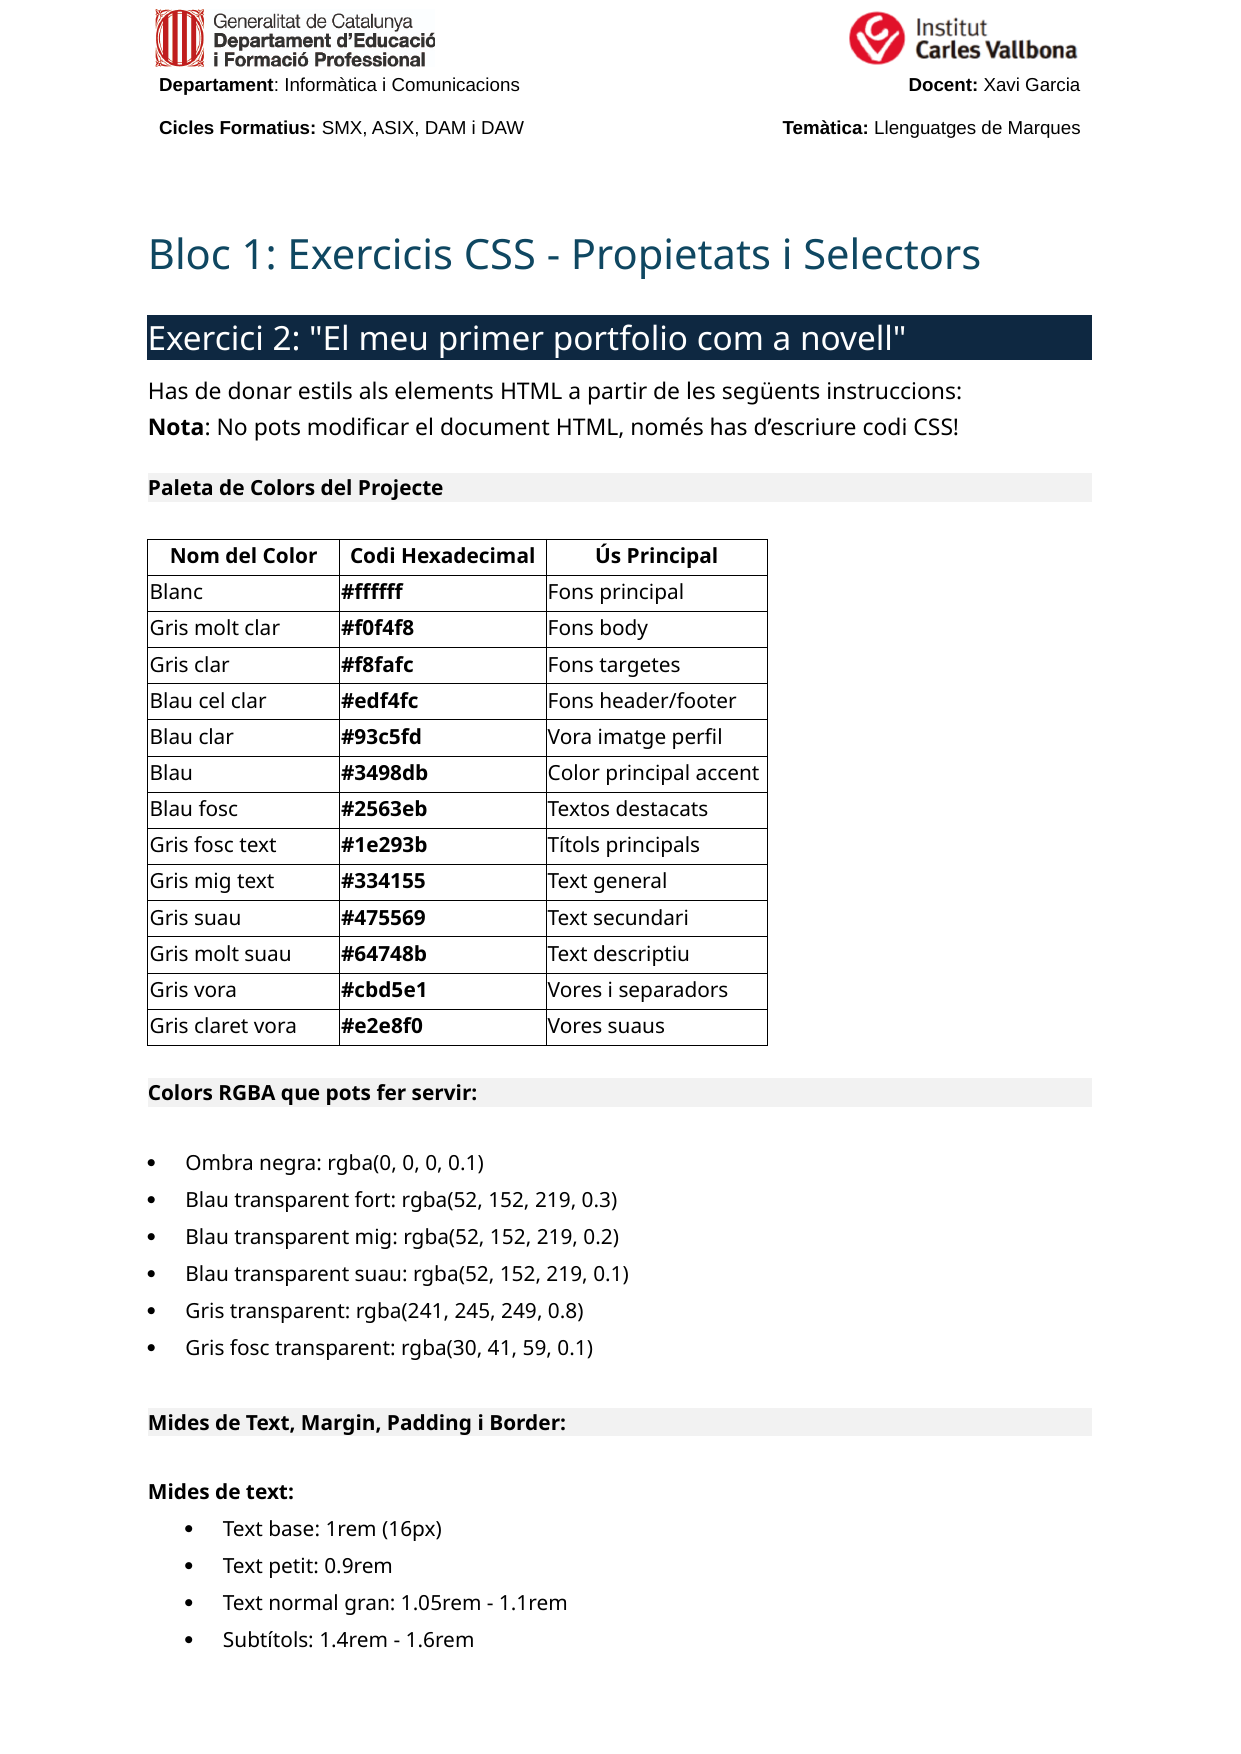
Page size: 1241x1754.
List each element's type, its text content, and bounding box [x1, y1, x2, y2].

table_cell Gris fosc text [148, 829, 339, 864]
list Gris fosc transparent: rgba(30, 41, 59, 0.1) [148, 1333, 1092, 1362]
table_cell Fons targetes [547, 648, 767, 683]
table_cell Text descriptiu [547, 937, 767, 972]
table_cell #334155 [340, 865, 546, 900]
table_cell #ffffff [340, 576, 546, 611]
table_cell Vora imatge perfil [547, 720, 767, 756]
table_cell Gris molt suau [148, 937, 339, 972]
table_header Nom del Color [148, 540, 339, 575]
table_cell #93c5fd [340, 720, 546, 756]
list Blau transparent suau: rgba(52, 152, 219, 0.1) [148, 1259, 1092, 1288]
list Subtítols: 1.4rem - 1.6rem [185, 1626, 1092, 1654]
picture [847, 8, 1088, 67]
table_cell Gris mig text [148, 865, 339, 900]
table_cell #3498db [340, 757, 546, 792]
table_cell Fons principal [547, 576, 767, 611]
list Text petit: 0.9rem [185, 1551, 1092, 1580]
table_cell Text general [547, 865, 767, 900]
table_cell #edf4fc [340, 684, 546, 719]
list Blau transparent fort: rgba(52, 152, 219, 0.3) [148, 1185, 1092, 1213]
text Mides de text: [148, 1477, 1092, 1506]
table_cell Text secundari [547, 901, 767, 936]
table_cell #1e293b [340, 829, 546, 864]
picture [155, 9, 435, 67]
list Gris transparent: rgba(241, 245, 249, 0.8) [148, 1296, 1092, 1325]
table_cell Fons header/footer [547, 684, 767, 719]
table_cell Blanc [148, 576, 339, 611]
table_cell Blau fosc [148, 793, 339, 828]
list Blau transparent mig: rgba(52, 152, 219, 0.2) [148, 1222, 1092, 1251]
table_cell #475569 [340, 901, 546, 936]
list Text normal gran: 1.05rem - 1.1rem [185, 1588, 1092, 1617]
list Ombra negra: rgba(0, 0, 0, 0.1) [148, 1148, 1092, 1176]
list Text base: 1rem (16px) [185, 1514, 1092, 1543]
table_cell Gris suau [148, 901, 339, 936]
table_cell #f0f4f8 [340, 612, 546, 647]
text Has de donar estils als elements HTML a partir de les següents instruccions: [148, 375, 1092, 406]
table_cell Color principal accent [547, 757, 767, 792]
table_cell #2563eb [340, 793, 546, 828]
text Nota: No pots modificar el document HTML, només has d’escriure codi CSS! [148, 411, 1092, 442]
table_cell Vores suaus [547, 1010, 767, 1045]
table_cell #64748b [340, 937, 546, 972]
text Paleta de Colors del Projecte [148, 473, 1092, 502]
subtitle Bloc 1: Exercicis CSS - Propietats i Selectors [148, 224, 1092, 281]
text Colors RGBA que pots fer servir: [148, 1078, 1092, 1107]
table_cell #cbd5e1 [340, 974, 546, 1008]
table_cell Gris clar [148, 648, 339, 683]
table_cell #e2e8f0 [340, 1010, 546, 1045]
table_cell Gris molt clar [148, 612, 339, 647]
table_cell Blau clar [148, 720, 339, 756]
text Mides de Text, Margin, Padding i Border: [148, 1408, 1092, 1436]
table_cell Textos destacats [547, 793, 767, 828]
table_cell Títols principals [547, 829, 767, 864]
table_cell Gris vora [148, 974, 339, 1008]
table_cell Vores i separadors [547, 974, 767, 1008]
table_cell Blau [148, 757, 339, 792]
table_cell #f8fafc [340, 648, 546, 683]
table_cell Gris claret vora [148, 1010, 339, 1045]
subtitle Exercici 2: "El meu primer portfolio com a novell" [147, 315, 1092, 360]
table_cell Blau cel clar [148, 684, 339, 719]
table_header Codi Hexadecimal [340, 540, 546, 575]
table_header Ús Principal [547, 540, 767, 575]
table_cell Fons body [547, 612, 767, 647]
